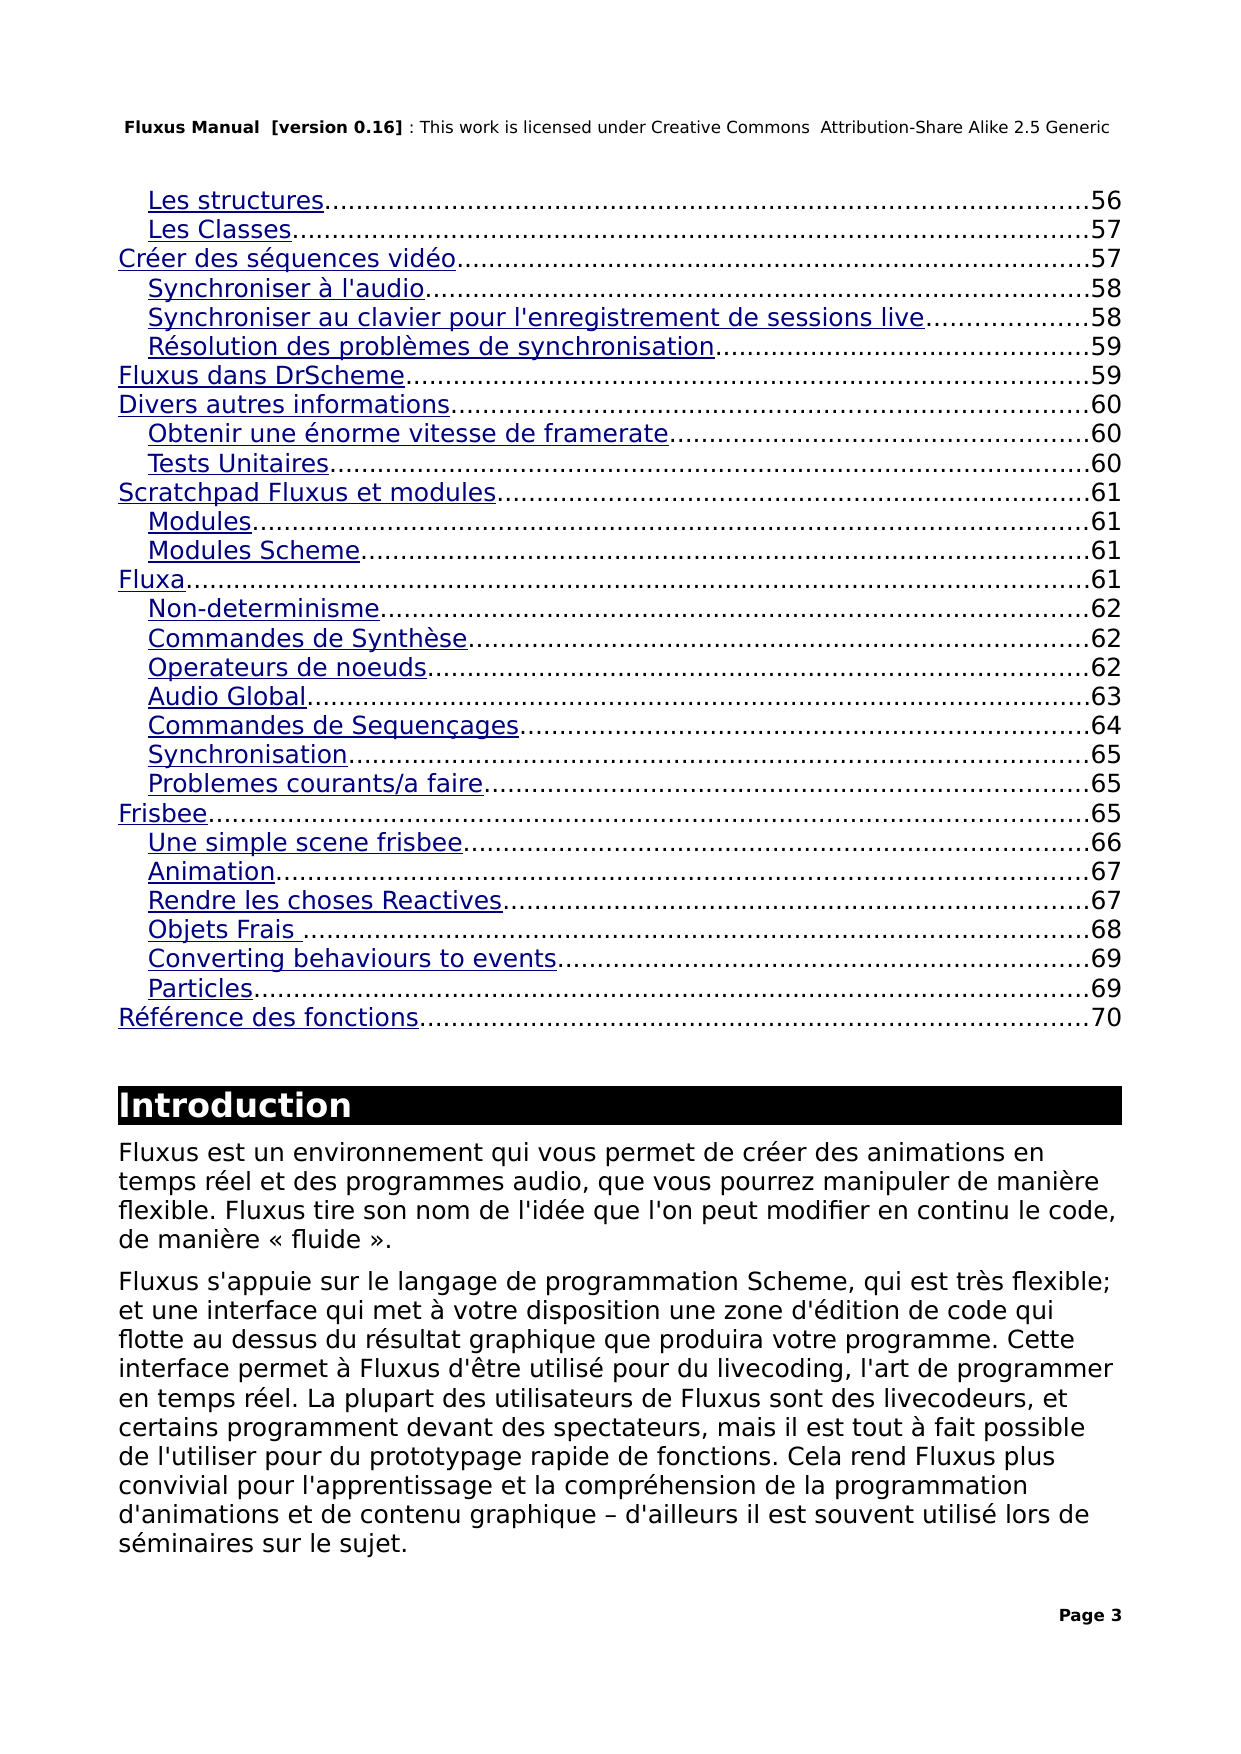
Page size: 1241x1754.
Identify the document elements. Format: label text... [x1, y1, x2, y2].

text Divers autres informations 60 [118, 391, 1122, 420]
text Operateurs de noeuds 62 [148, 653, 1122, 682]
text Fluxus est un environnement qui vous permet de créer des animations en temps réel et des programmes audio, que vous pourrez manipuler de manière flexible. Fluxus tire son nom de l'idée que l'on peut modifier en continu le code, de manière « fluide ». [118, 1138, 1122, 1254]
text Modules 61 [148, 507, 1122, 536]
text Les Classes 57 [148, 216, 1122, 245]
text Synchroniser à l'audio 58 [148, 274, 1122, 303]
text Tests Unitaires 60 [148, 449, 1122, 478]
text Audio Global 63 [148, 682, 1122, 711]
text Fluxa 61 [118, 566, 1122, 595]
text Une simple scene frisbee 66 [148, 828, 1122, 857]
text Résolution des problèmes de synchronisation 59 [148, 332, 1122, 361]
text Fluxus s'appuie sur le langage de programmation Scheme, qui est très flexible; et une interface qui met à votre disposition une zone d'édition de code qui flotte au dessus du résultat graphique que produira votre programme. Cette interface permet à Fluxus d'être utilisé pour du livecoding, l'art de programmer en temps réel. La plupart des utilisateurs de Fluxus sont des livecodeurs, et certains programment devant des spectateurs, mais il est tout à fait possible de l'utiliser pour du prototypage rapide de fonctions. Cela rend Fluxus plus convivial pour l'apprentissage et la compréhension de la programmation d'animations et de contenu graphique – d'ailleurs il est souvent utilisé lors de séminaires sur le sujet. [118, 1267, 1122, 1559]
text Non-determinisme 62 [148, 595, 1122, 624]
text Créer des séquences vidéo 57 [118, 245, 1122, 274]
text Modules Scheme 61 [148, 536, 1122, 566]
text Scratchpad Fluxus et modules 61 [118, 478, 1122, 507]
text Synchroniser au clavier pour l'enregistrement de sessions live 58 [148, 303, 1122, 332]
text Commandes de Synthèse 62 [148, 624, 1122, 653]
text Particles 69 [148, 974, 1122, 1003]
text Objets Frais 68 [148, 916, 1122, 945]
text Commandes de Sequençages 64 [148, 711, 1122, 741]
text Rendre les choses Reactives 67 [148, 886, 1122, 916]
text Converting behaviours to events 69 [148, 945, 1122, 974]
text Animation 67 [148, 857, 1122, 886]
text Problemes courants/a faire 65 [148, 770, 1122, 799]
subtitle Introduction [118, 1086, 1122, 1125]
text Les structures 56 [148, 186, 1122, 216]
text Frisbee 65 [118, 799, 1122, 828]
text Synchronisation 65 [148, 741, 1122, 770]
text Fluxus dans DrScheme 59 [118, 361, 1122, 391]
text Référence des fonctions 70 [118, 1003, 1122, 1032]
text Obtenir une énorme vitesse de framerate 60 [148, 420, 1122, 449]
